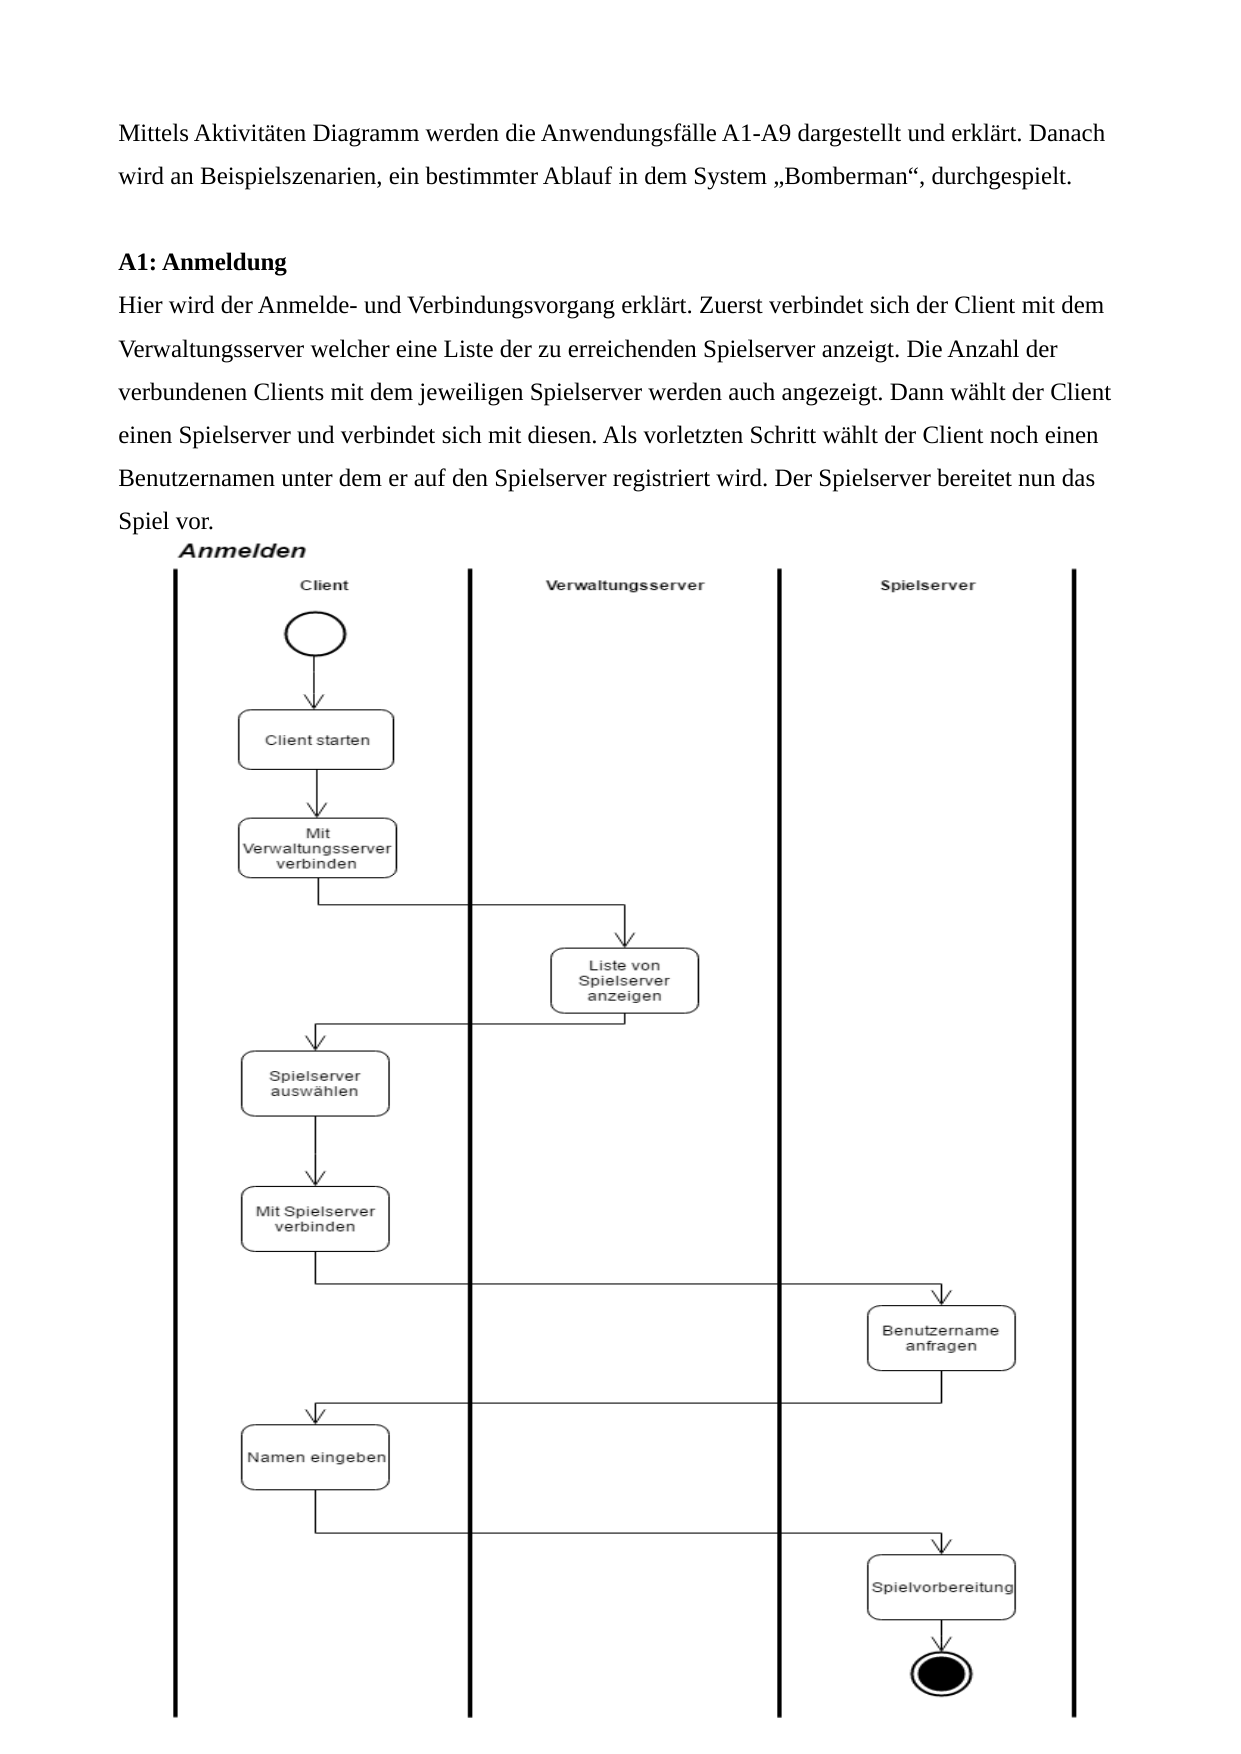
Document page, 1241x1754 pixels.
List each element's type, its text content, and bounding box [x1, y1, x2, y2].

text Hier wird der Anmelde- und Verbindungsvorgang erklärt. Zuerst verbindet sich der Client mit dem Verwaltungsserver welcher eine Liste der zu erreichenden Spielserver anzeigt. Die Anzahl der verbundenen Clients mit dem jeweiligen Spielserver werden auch angezeigt. Dann wählt der Client einen Spielserver und verbindet sich mit diesen. Als vorletzten Schritt wählt der Client noch einen Benutzernamen unter dem er auf den Spielserver registriert wird. Der Spielserver bereitet nun das Spiel vor. [118, 291, 1122, 535]
text A1: Anmeldung [118, 247, 1122, 276]
text Mittels Aktivitäten Diagramm werden die Anwendungsfälle A1-A9 dargestellt und erklärt. Danach wird an Beispielszenarien, ein bestimmter Ablauf in dem System „Bomberman“, durchgespielt. [118, 118, 1122, 190]
